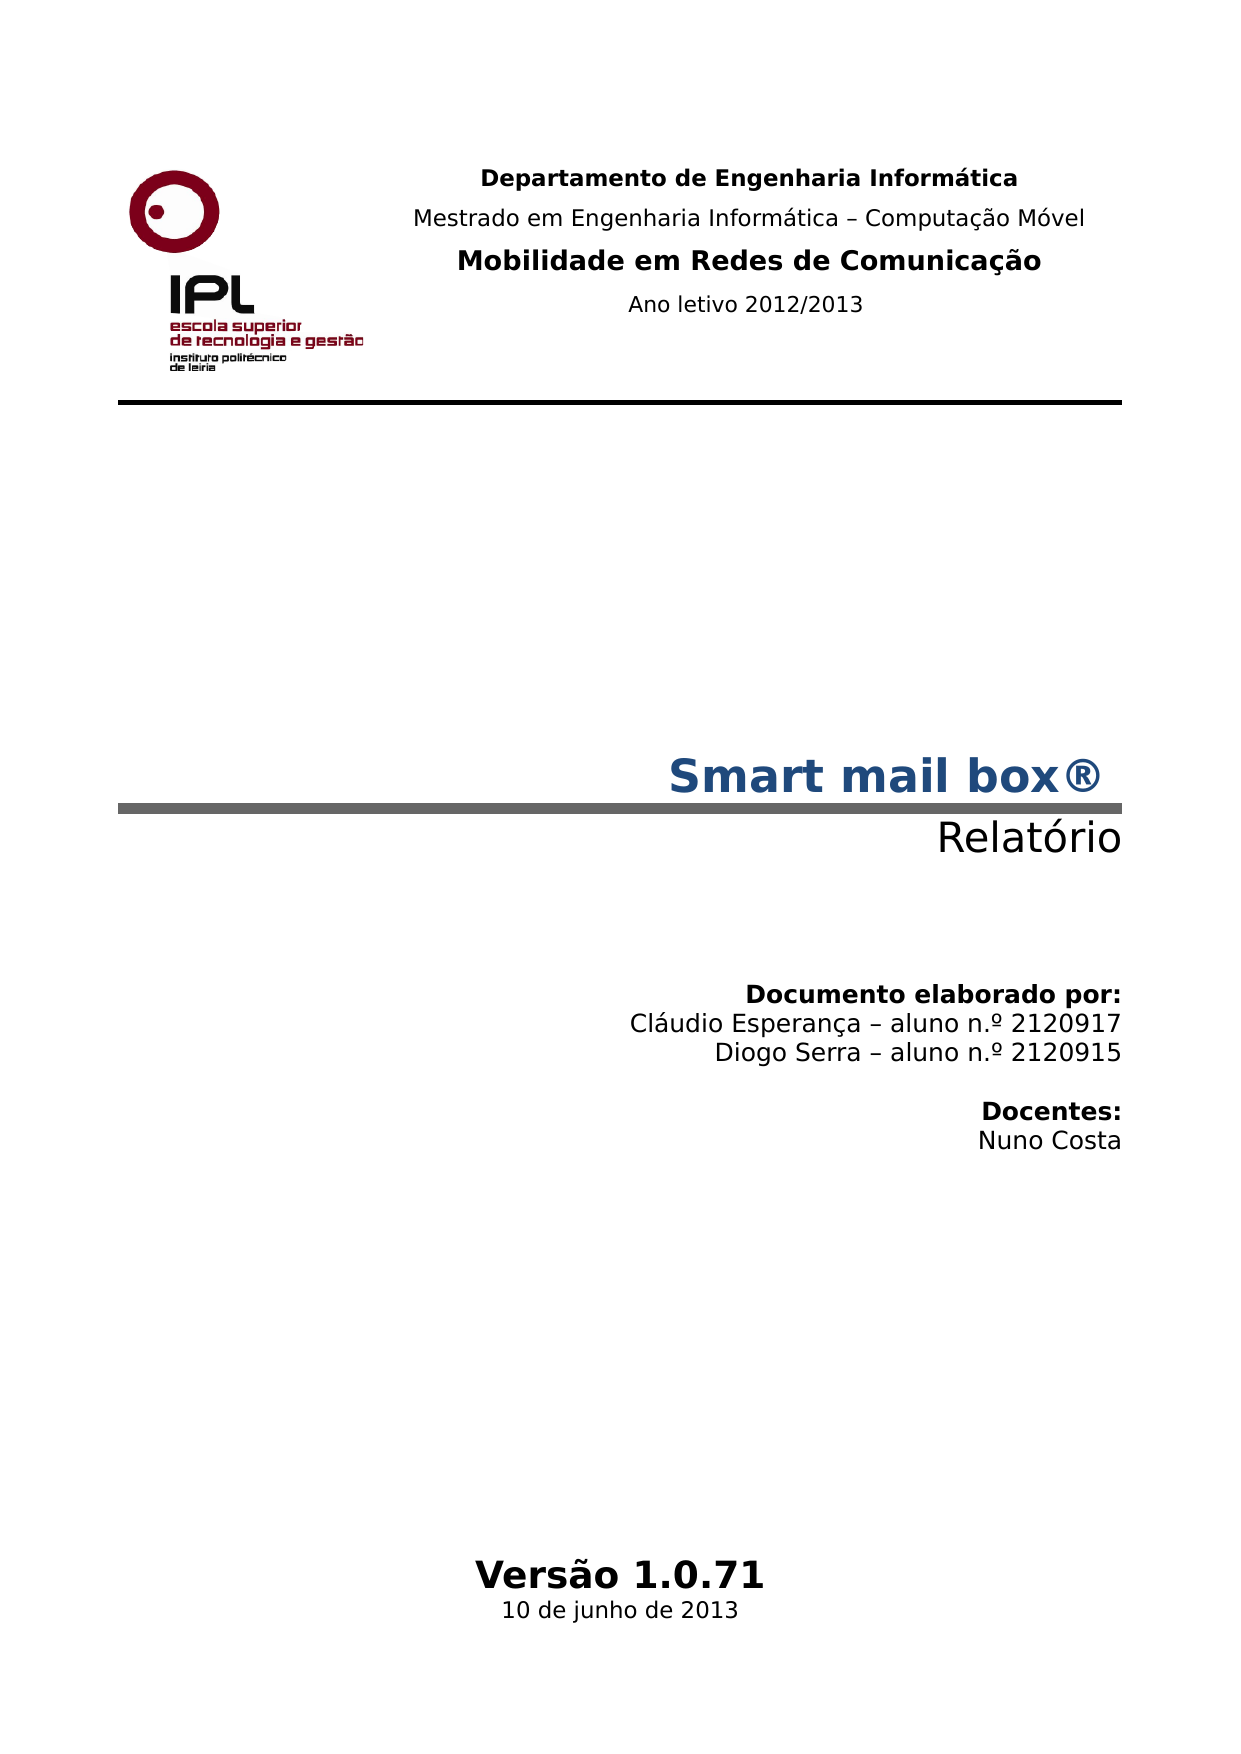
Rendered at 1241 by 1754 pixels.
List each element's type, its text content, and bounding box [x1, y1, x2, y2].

text Cláudio Esperança – aluno n.º 2120917 [118, 1009, 1122, 1039]
text Documento elaborado por: [118, 980, 1122, 1009]
table_header [118, 159, 376, 400]
text Smart mail box® [118, 750, 1122, 803]
text Relatório [118, 814, 1122, 862]
text Versão 1.0.71 [118, 1554, 1122, 1597]
text Diogo Serra – aluno n.º 2120915 [118, 1039, 1122, 1068]
table_header Departamento de Engenharia Informática Mestrado em Engenharia Informática – Computação Móvel Mobilidade em Redes de Comunicação Ano letivo 2012/2013 [376, 159, 1122, 400]
text 10 de junho de 2013 [118, 1597, 1122, 1624]
text Docentes: [118, 1097, 1122, 1126]
text Nuno Costa [118, 1126, 1122, 1156]
